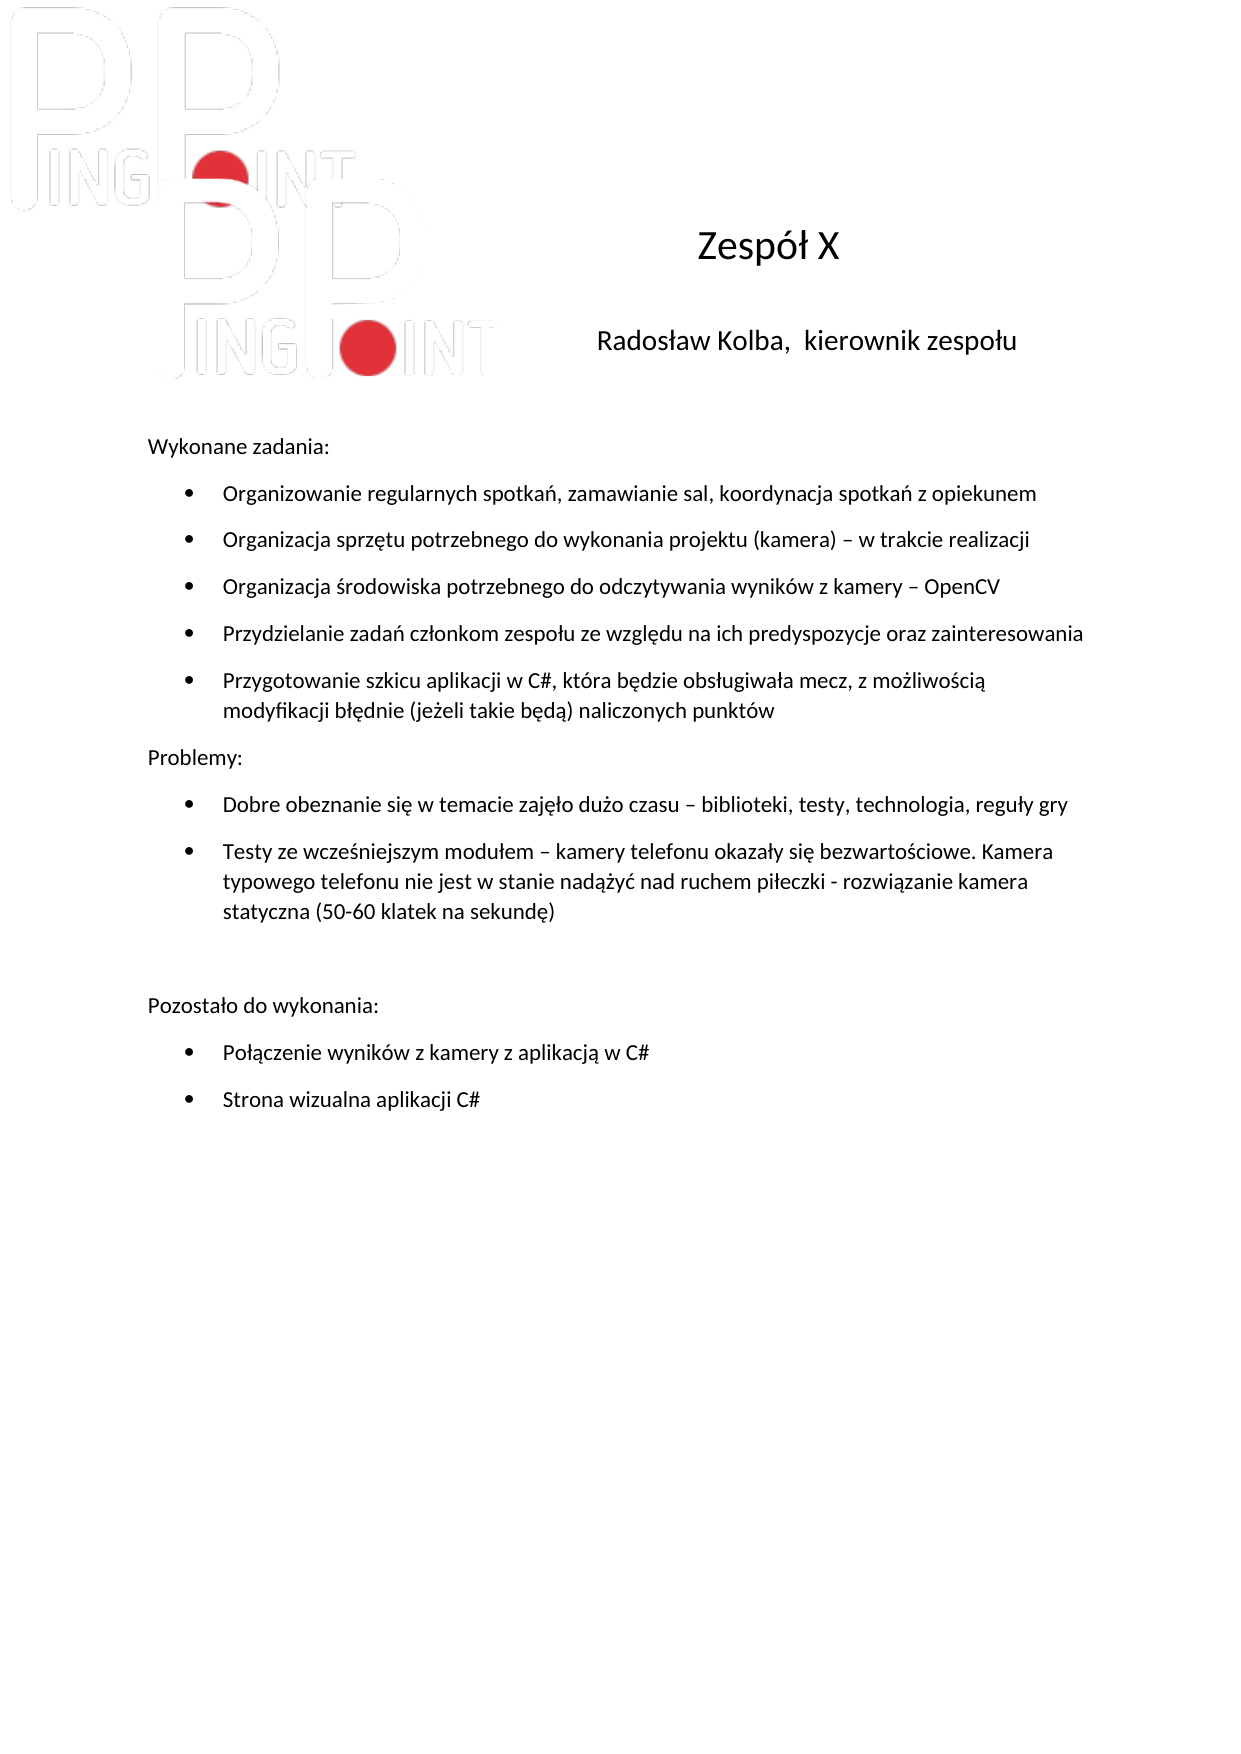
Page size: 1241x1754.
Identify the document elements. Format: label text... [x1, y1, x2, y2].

list Organizowanie regularnych spotkań, zamawianie sal, koordynacja spotkań z opiekunem [185, 479, 1093, 507]
text Wykonane zadania: [148, 432, 1093, 460]
list Dobre obeznanie się w temacie zajęło dużo czasu – biblioteki, testy, technologia, reguły gry [185, 790, 1093, 818]
text Pozostało do wykonania: [148, 991, 1093, 1019]
text [148, 291, 158, 357]
list Organizacja środowiska potrzebnego do odczytywania wyników z kamery – OpenCV [185, 572, 1093, 600]
list Przygotowanie szkicu aplikacji w C#, która będzie obsługiwała mecz, z możliwością modyfikacji błędnie (jeżeli takie będą) naliczonych punktów [185, 666, 1093, 724]
list Połączenie wyników z kamery z aplikacją w C# [185, 1038, 1093, 1066]
list Strona wizualna aplikacji C# [185, 1085, 1093, 1113]
list Przydzielanie zadań członkom zespołu ze względu na ich predyspozycje oraz zainteresowania [185, 619, 1093, 647]
list Organizacja sprzętu potrzebnego do wykonania projektu (kamera) – w trakcie realizacji [185, 526, 1093, 553]
text [148, 222, 158, 270]
picture [0, 0, 503, 379]
text Problemy: [148, 743, 1093, 771]
text Zespół X [422, 219, 1093, 270]
list Testy ze wcześniejszym modułem – kamery telefonu okazały się bezwartościowe. Kamera typowego telefonu nie jest w stanie nadążyć nad ruchem piłeczki - rozwiązanie kamera statyczna (50-60 klatek na sekundę) [185, 837, 1093, 925]
text Radosław Kolba, kierownik zespołu [332, 291, 1093, 357]
